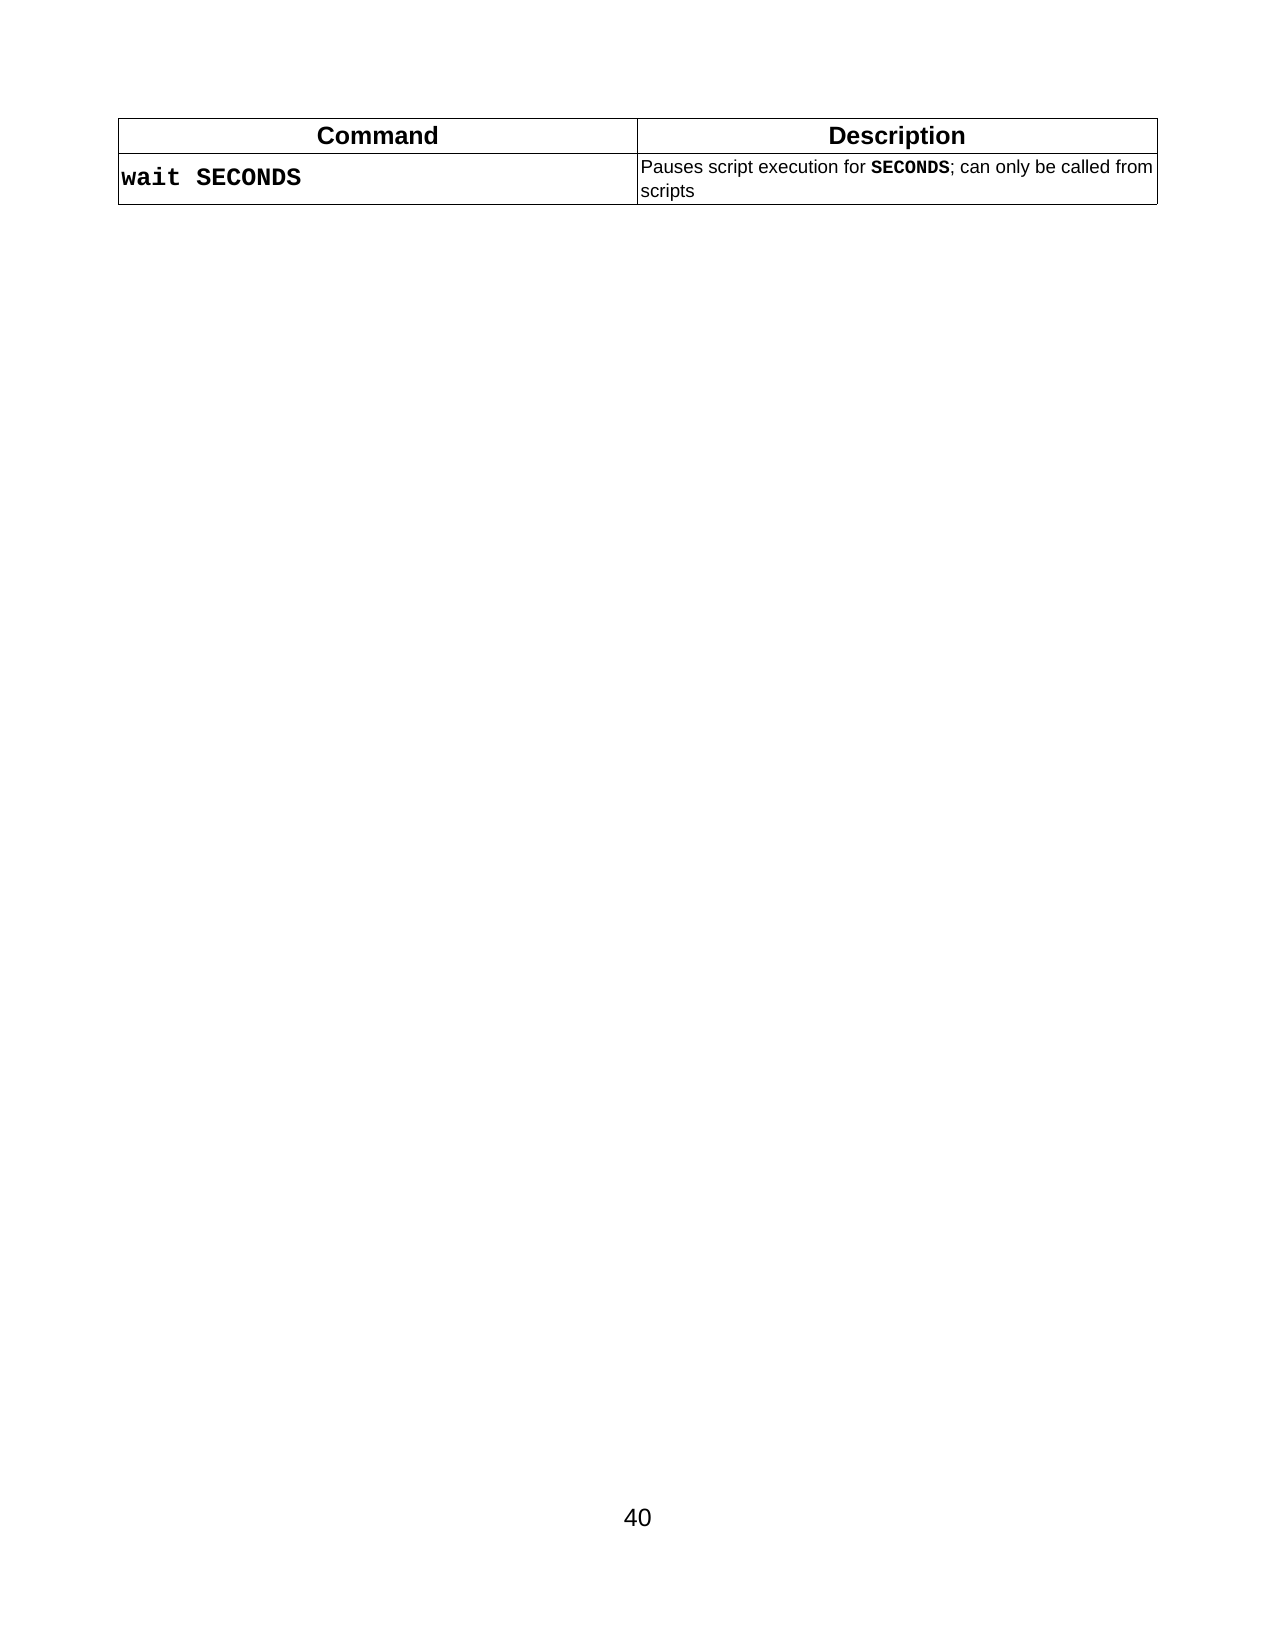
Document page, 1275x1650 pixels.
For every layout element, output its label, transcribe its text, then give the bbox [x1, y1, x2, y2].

table_header Command [119, 119, 637, 153]
table_header Description [638, 119, 1157, 153]
table_cell Pauses script execution for SECONDS; can only be called from scripts [638, 154, 1157, 204]
table_cell wait SECONDS [119, 154, 637, 204]
